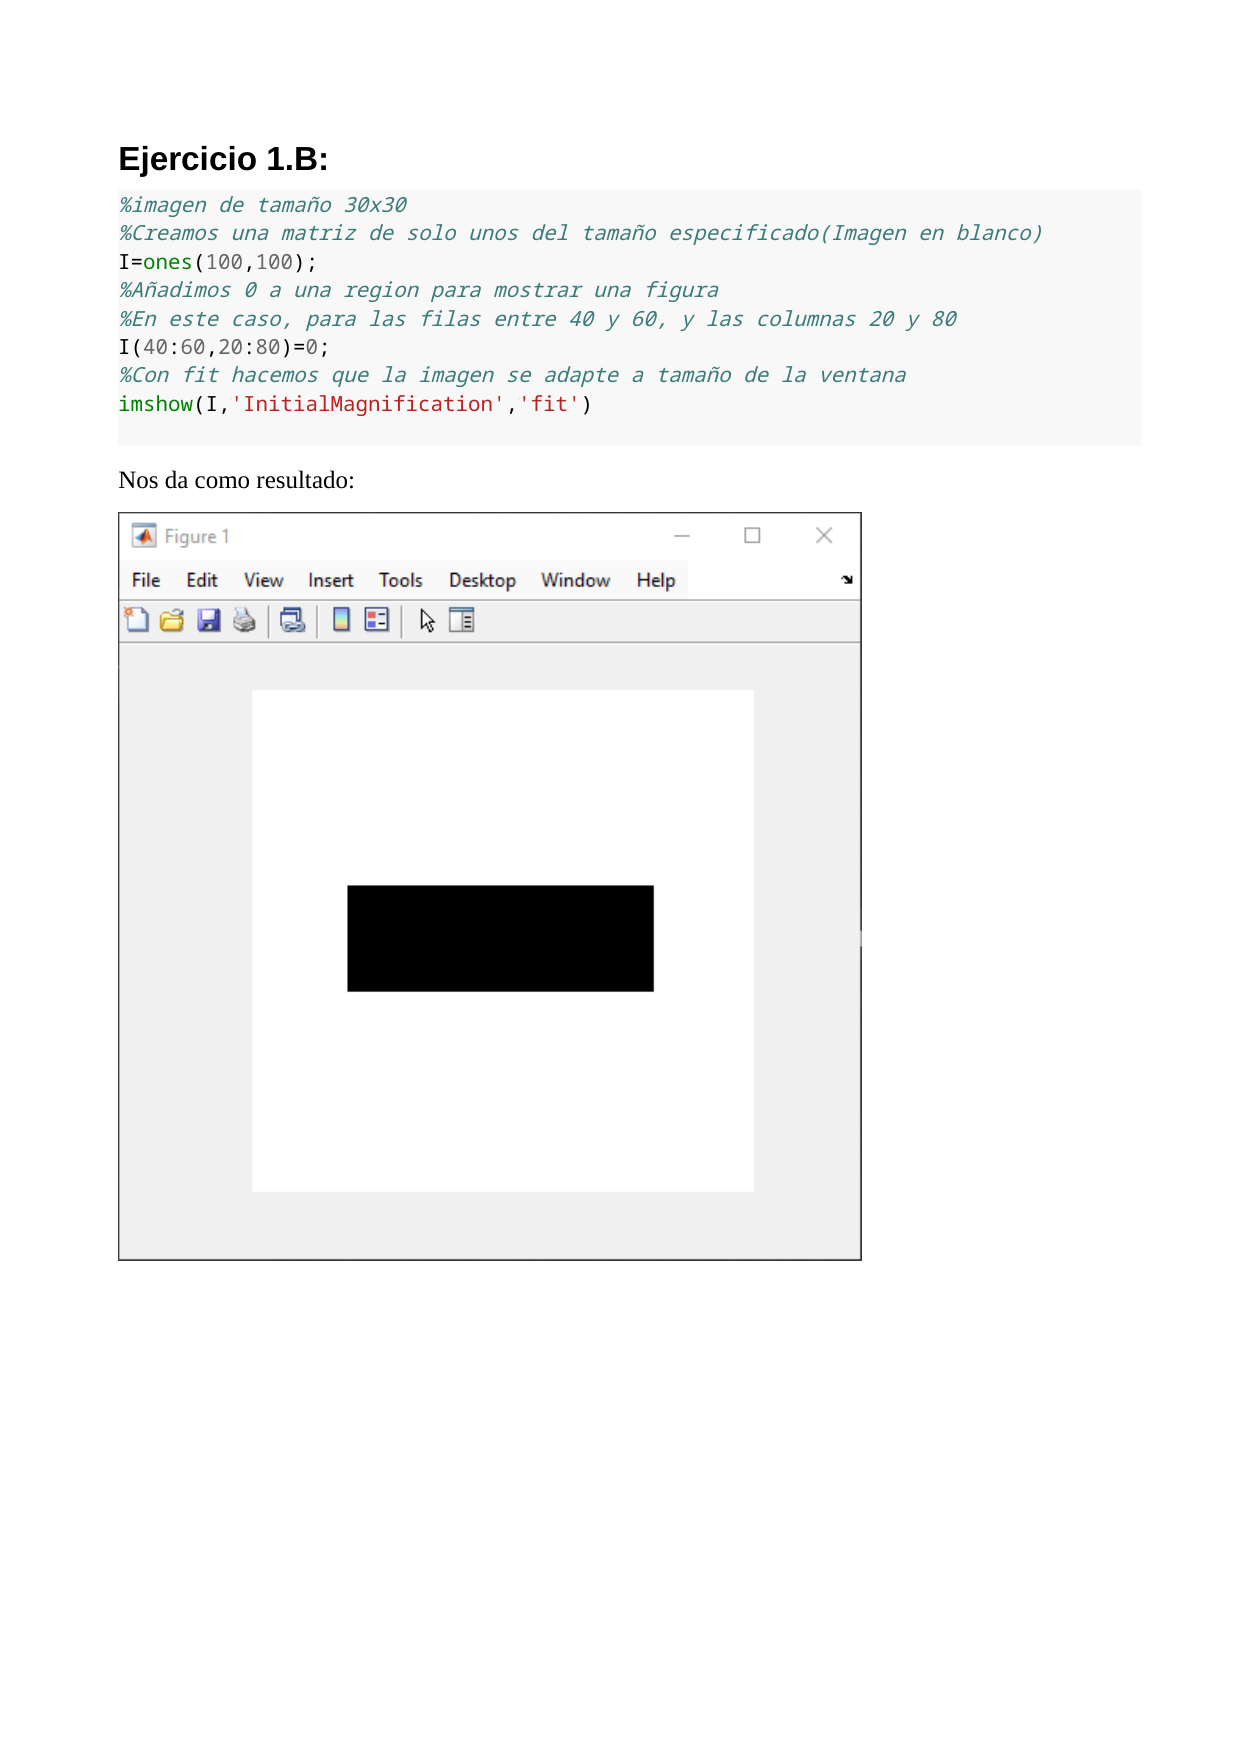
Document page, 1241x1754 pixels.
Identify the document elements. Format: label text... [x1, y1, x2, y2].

subtitle Ejercicio 1.B: [118, 139, 1122, 177]
text Nos da como resultado: [118, 465, 1122, 494]
picture [118, 512, 862, 1261]
